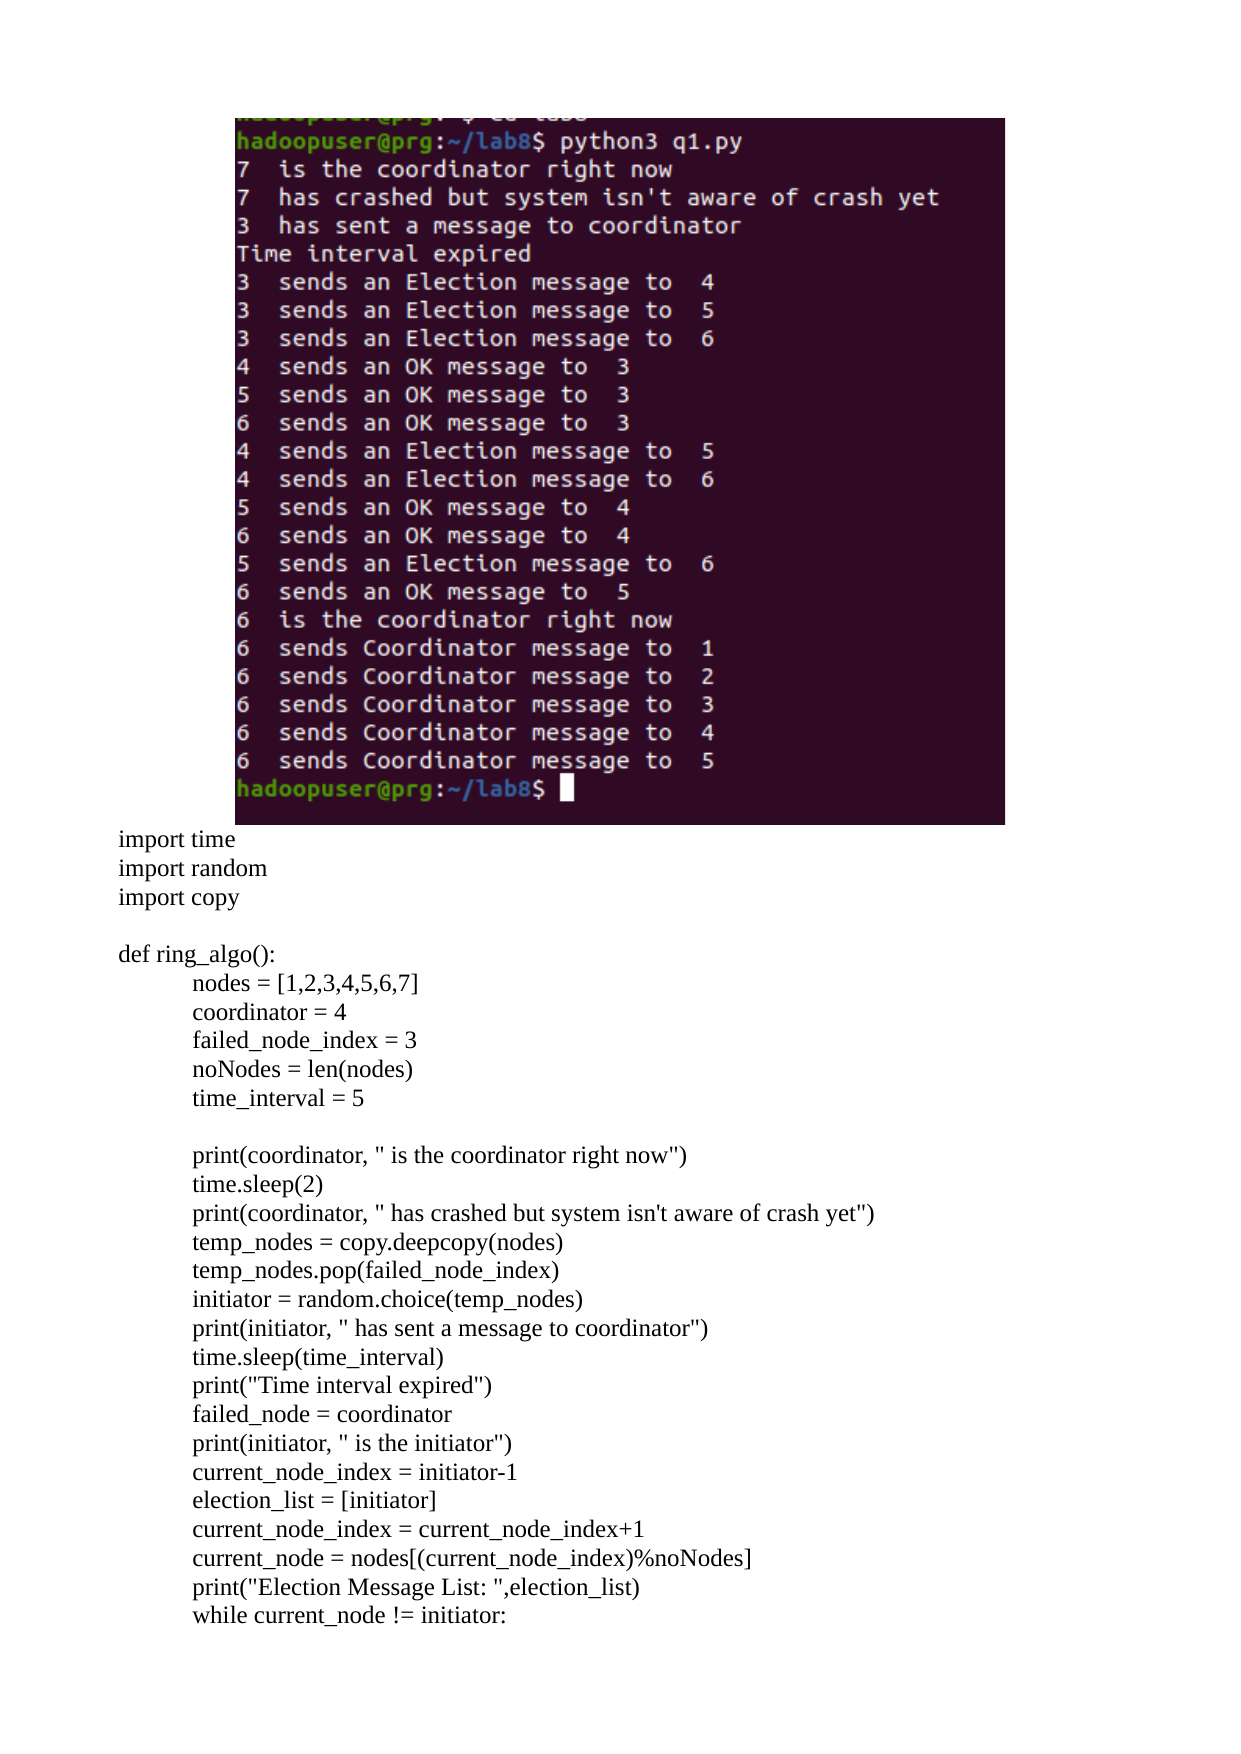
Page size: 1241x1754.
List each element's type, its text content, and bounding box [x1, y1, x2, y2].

text temp_nodes.pop(failed_node_index) [118, 1256, 1122, 1284]
text temp_nodes = copy.deepcopy(nodes) [118, 1227, 1122, 1256]
text time.sleep(time_interval) [118, 1342, 1122, 1371]
picture [235, 118, 1006, 825]
text print(initiator, " has sent a message to coordinator") [118, 1313, 1122, 1342]
text current_node = nodes[(current_node_index)%noNodes] [118, 1543, 1122, 1572]
text import random [118, 853, 1122, 882]
text current_node_index = initiator-1 [118, 1457, 1122, 1486]
text election_list = [initiator] [118, 1486, 1122, 1514]
text failed_node = coordinator [118, 1399, 1122, 1428]
text initiator = random.choice(temp_nodes) [118, 1284, 1122, 1313]
text while current_node != initiator: [118, 1601, 1122, 1629]
text import time [118, 118, 1122, 853]
text import copy [118, 882, 1122, 911]
text print(initiator, " is the initiator") [118, 1428, 1122, 1457]
text nodes = [1,2,3,4,5,6,7] [118, 968, 1122, 997]
text time_interval = 5 [118, 1083, 1122, 1112]
text failed_node_index = 3 [118, 1026, 1122, 1054]
text print("Election Message List: ",election_list) [118, 1572, 1122, 1601]
text print(coordinator, " has crashed but system isn't aware of crash yet") [118, 1198, 1122, 1227]
text print("Time interval expired") [118, 1371, 1122, 1399]
text time.sleep(2) [118, 1169, 1122, 1198]
text noNodes = len(nodes) [118, 1054, 1122, 1083]
text current_node_index = current_node_index+1 [118, 1514, 1122, 1543]
text print(coordinator, " is the coordinator right now") [118, 1141, 1122, 1169]
text coordinator = 4 [118, 997, 1122, 1026]
text def ring_algo(): [118, 939, 1122, 968]
